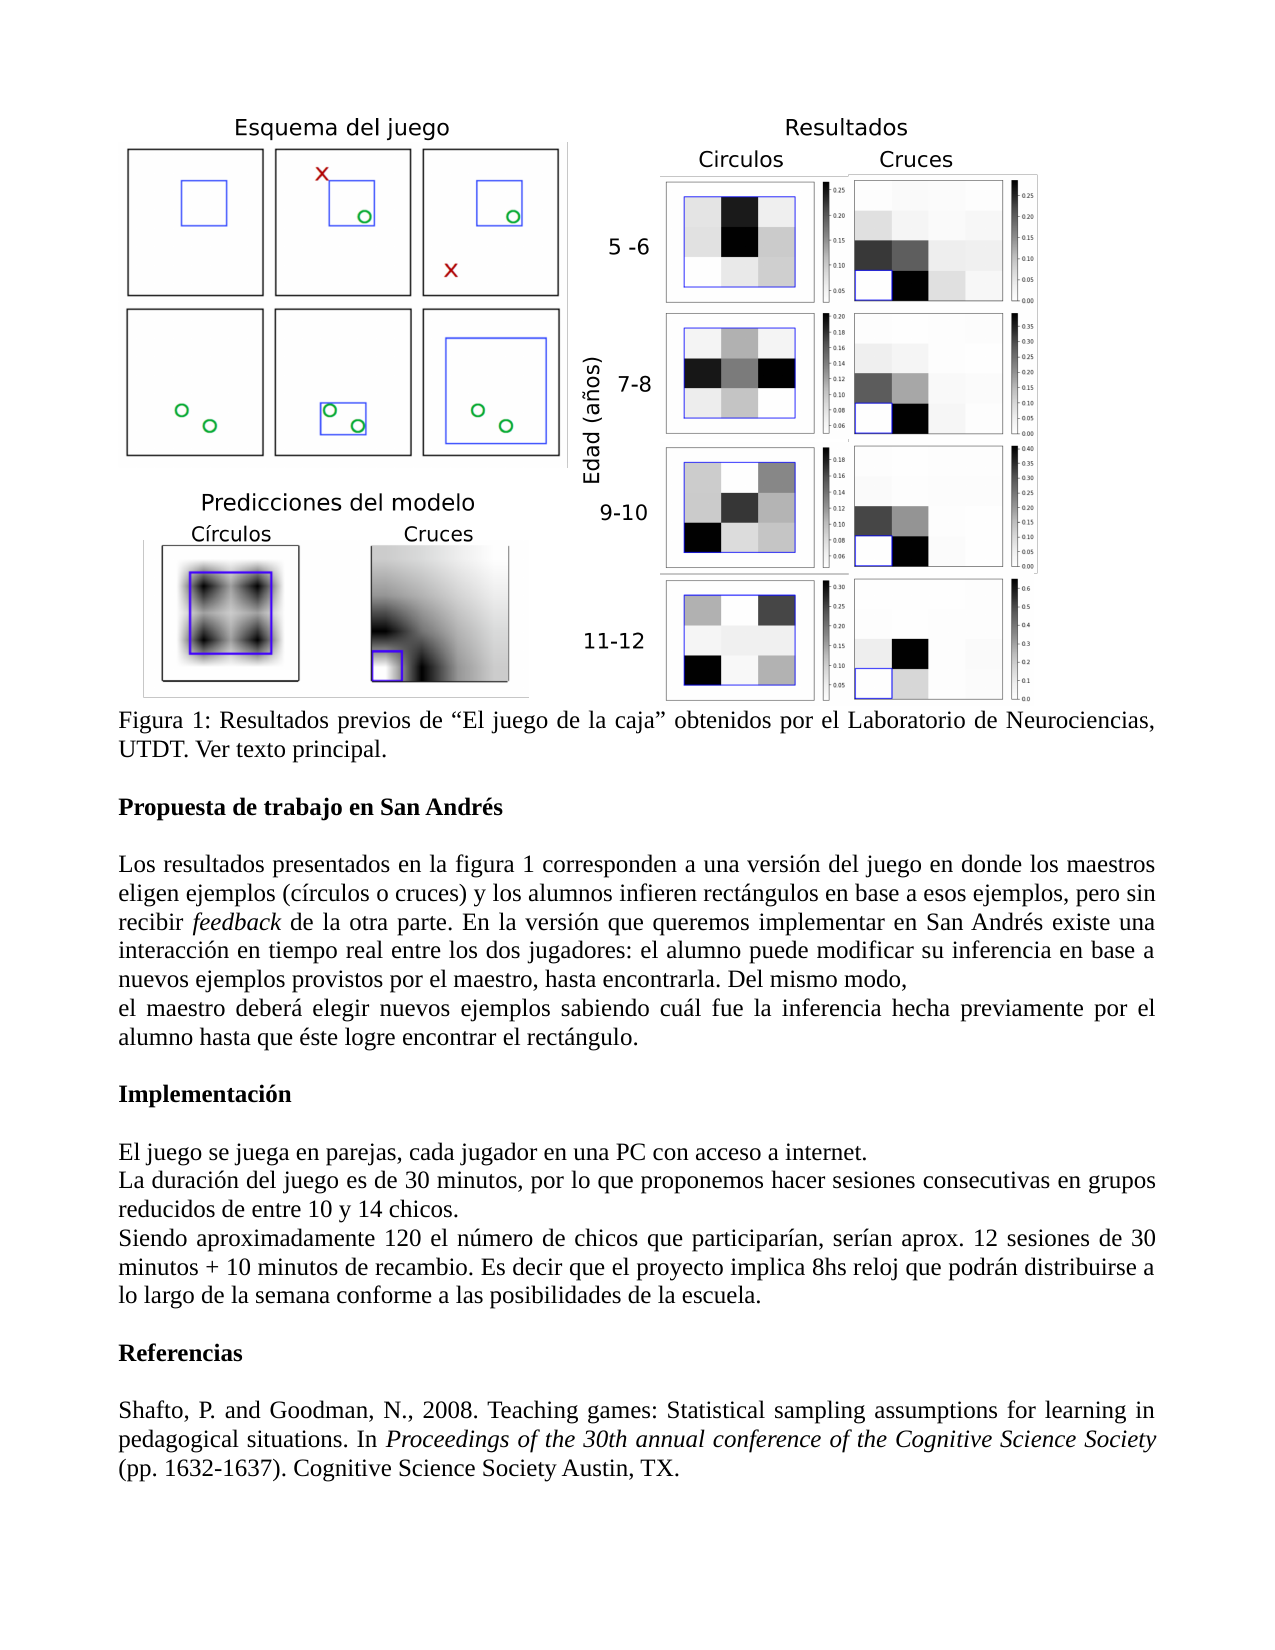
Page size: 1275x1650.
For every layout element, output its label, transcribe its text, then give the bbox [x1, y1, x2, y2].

text Propuesta de trabajo en San Andrés [118, 792, 1157, 821]
text Implementación [118, 1079, 1157, 1108]
text Figura 1: Resultados previos de “El juego de la caja” obtenidos por el Laboratorio de Neurociencias, UTDT. Ver texto principal. [118, 706, 1157, 763]
text Shafto, P. and Goodman, N., 2008. Teaching games: Statistical sampling assumptions for learning in pedagogical situations. In Proceedings of the 30th annual conference of the Cognitive Science Society (pp. 1632-1637). Cognitive Science Society Austin, TX. [118, 1396, 1157, 1482]
text Referencias [118, 1338, 1157, 1367]
text Los resultados presentados en la figura 1 corresponden a una versión del juego en donde los maestros eligen ejemplos (círculos o cruces) y los alumnos infieren rectángulos en base a esos ejemplos, pero sin recibir feedback de la otra parte. En la versión que queremos implementar en San Andrés existe una interacción en tiempo real entre los dos jugadores: el alumno puede modificar su inferencia en base a nuevos ejemplos provistos por el maestro, hasta encontrarla. Del mismo modo, [118, 849, 1157, 993]
text La duración del juego es de 30 minutos, por lo que proponemos hacer sesiones consecutivas en grupos reducidos de entre 10 y 14 chicos. [118, 1166, 1157, 1223]
text El juego se juega en parejas, cada jugador en una PC con acceso a internet. [118, 1137, 1157, 1166]
text el maestro deberá elegir nuevos ejemplos sabiendo cuál fue la inferencia hecha previamente por el alumno hasta que éste logre encontrar el rectángulo. [118, 993, 1157, 1051]
text Siendo aproximadamente 120 el número de chicos que participarían, serían aprox. 12 sesiones de 30 minutos + 10 minutos de recambio. Es decir que el proyecto implica 8hs reloj que podrán distribuirse a lo largo de la semana conforme a las posibilidades de la escuela. [118, 1223, 1157, 1309]
